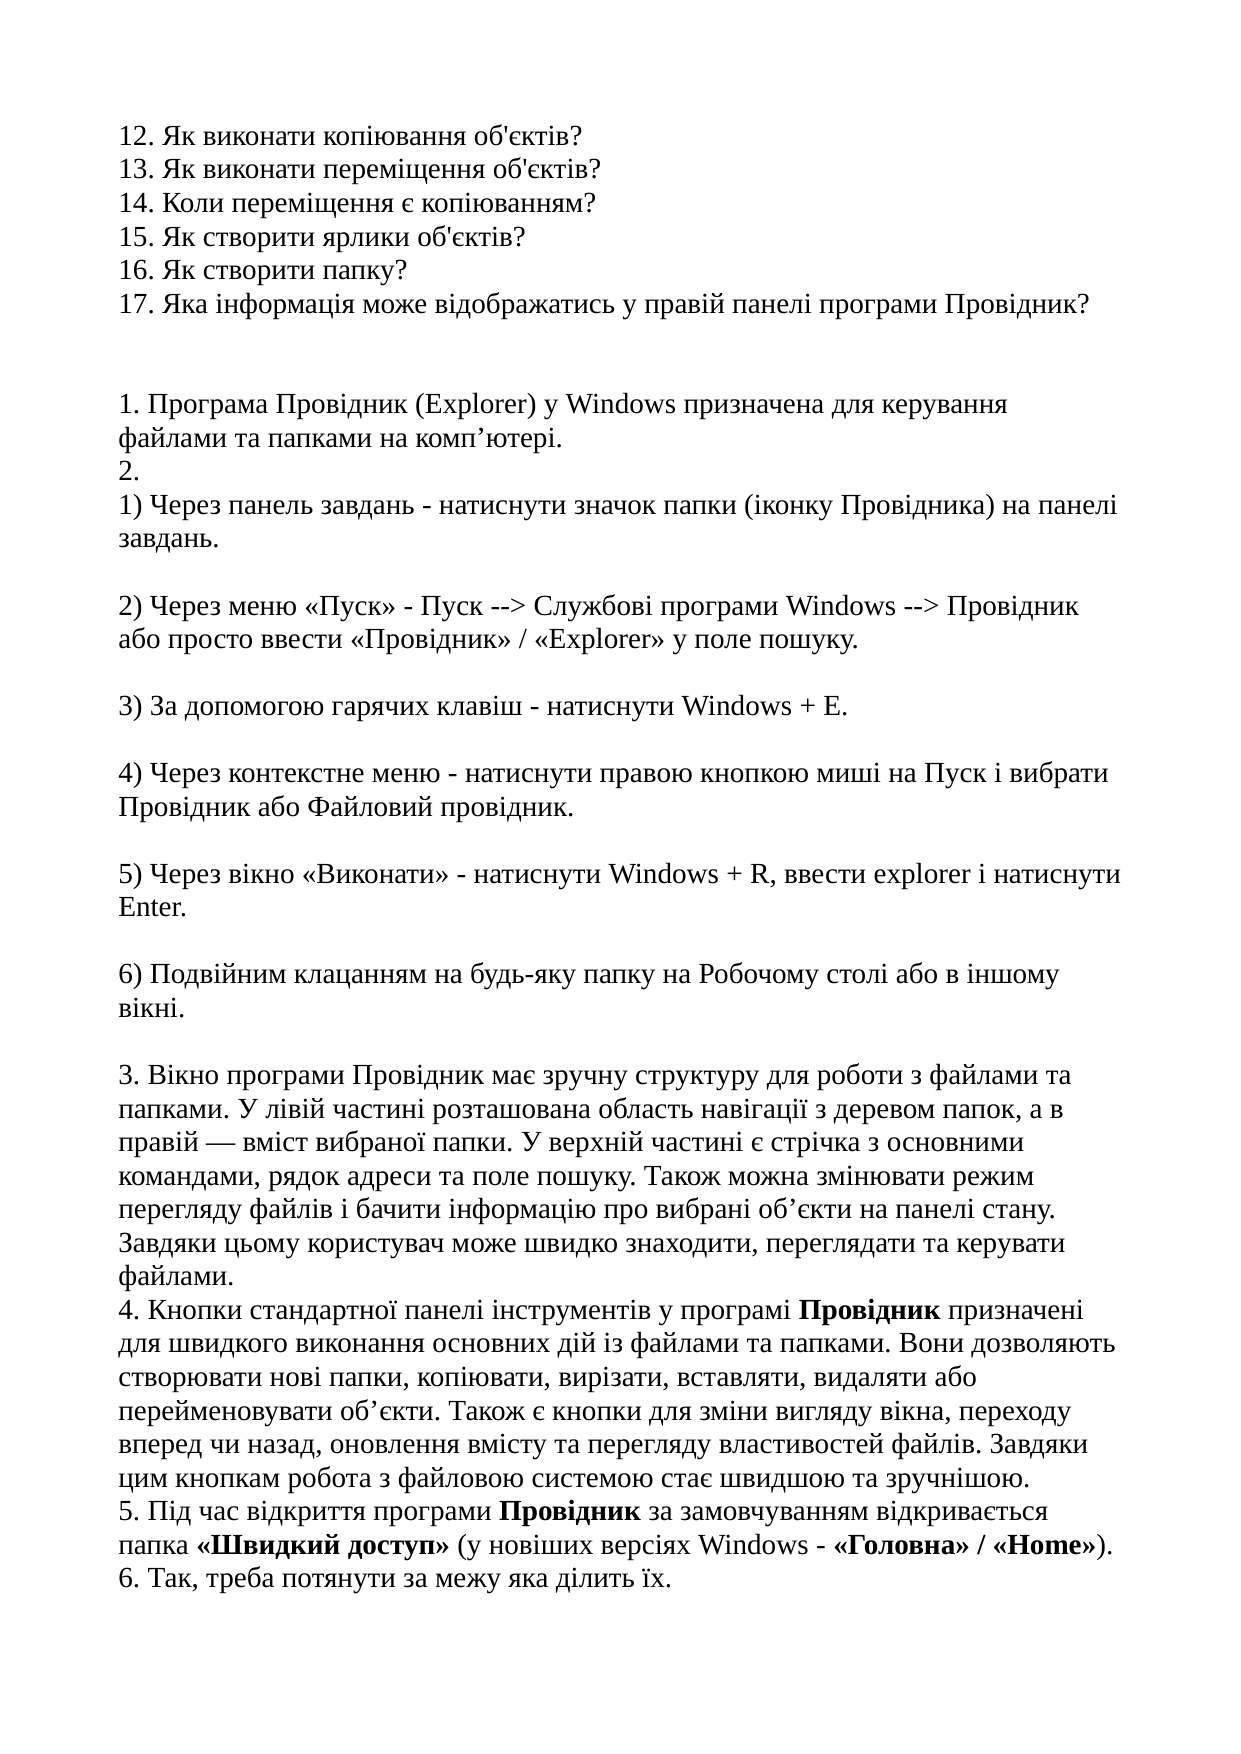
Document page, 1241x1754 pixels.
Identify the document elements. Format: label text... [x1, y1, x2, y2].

text 1) Через панель завдань - натиснути значок папки (іконку Провідника) на панелі завдань. [118, 487, 1122, 554]
text 16. Як створити папку? [118, 252, 1122, 286]
text 3. Вікно програми Провідник має зручну структуру для роботи з файлами та папками. У лівій частині розташована область навігації з деревом папок, а в правій — вміст вибраної папки. У верхній частині є стрічка з основними командами, рядок адреси та поле пошуку. Також можна змінювати режим перегляду файлів і бачити інформацію про вибрані об’єкти на панелі стану. Завдяки цьому користувач може швидко знаходити, переглядати та керувати файлами. [118, 1057, 1122, 1292]
text 13. Як виконати переміщення об'єктів? [118, 152, 1122, 185]
text 15. Як створити ярлики об'єктів? [118, 219, 1122, 252]
text 3) За допомогою гарячих клавіш - натиснути Windows + E. [118, 688, 1122, 722]
text 2. [118, 453, 1122, 487]
text 14. Коли переміщення є копіюванням? [118, 185, 1122, 219]
text 6. Так, треба потянути за межу яка ділить їх. [118, 1560, 1122, 1594]
text 17. Яка інформація може відображатись у правій панелі програми Провідник? [118, 286, 1122, 319]
text 5) Через вікно «Виконати» - натиснути Windows + R, ввести explorer і натиснути Enter. [118, 856, 1122, 923]
text 12. Як виконати копіювання об'єктів? [118, 118, 1122, 152]
text 4) Через контекстне меню - натиснути правою кнопкою миші на Пуск і вибрати Провідник або Файловий провідник. [118, 755, 1122, 822]
text 1. Програма Провідник (Explorer) у Windows призначена для керування файлами та папками на комп’ютері. [118, 386, 1122, 453]
text 5. Під час відкриття програми Провідник за замовчуванням відкривається папка «Швидкий доступ» (у новіших версіях Windows - «Головна» / «Home»). [118, 1493, 1122, 1560]
text 6) Подвійним клацанням на будь-яку папку на Робочому столі або в іншому вікні. [118, 957, 1122, 1024]
text 4. Кнопки стандартної панелі інструментів у програмі Провідник призначені для швидкого виконання основних дій із файлами та папками. Вони дозволяють створювати нові папки, копіювати, вирізати, вставляти, видаляти або перейменовувати об’єкти. Також є кнопки для зміни вигляду вікна, переходу вперед чи назад, оновлення вмісту та перегляду властивостей файлів. Завдяки цим кнопкам робота з файловою системою стає швидшою та зручнішою. [118, 1292, 1122, 1493]
text 2) Через меню «Пуск» - Пуск --> Службові програми Windows --> Провідник або просто ввести «Провідник» / «Explorer» у поле пошуку. [118, 588, 1122, 655]
